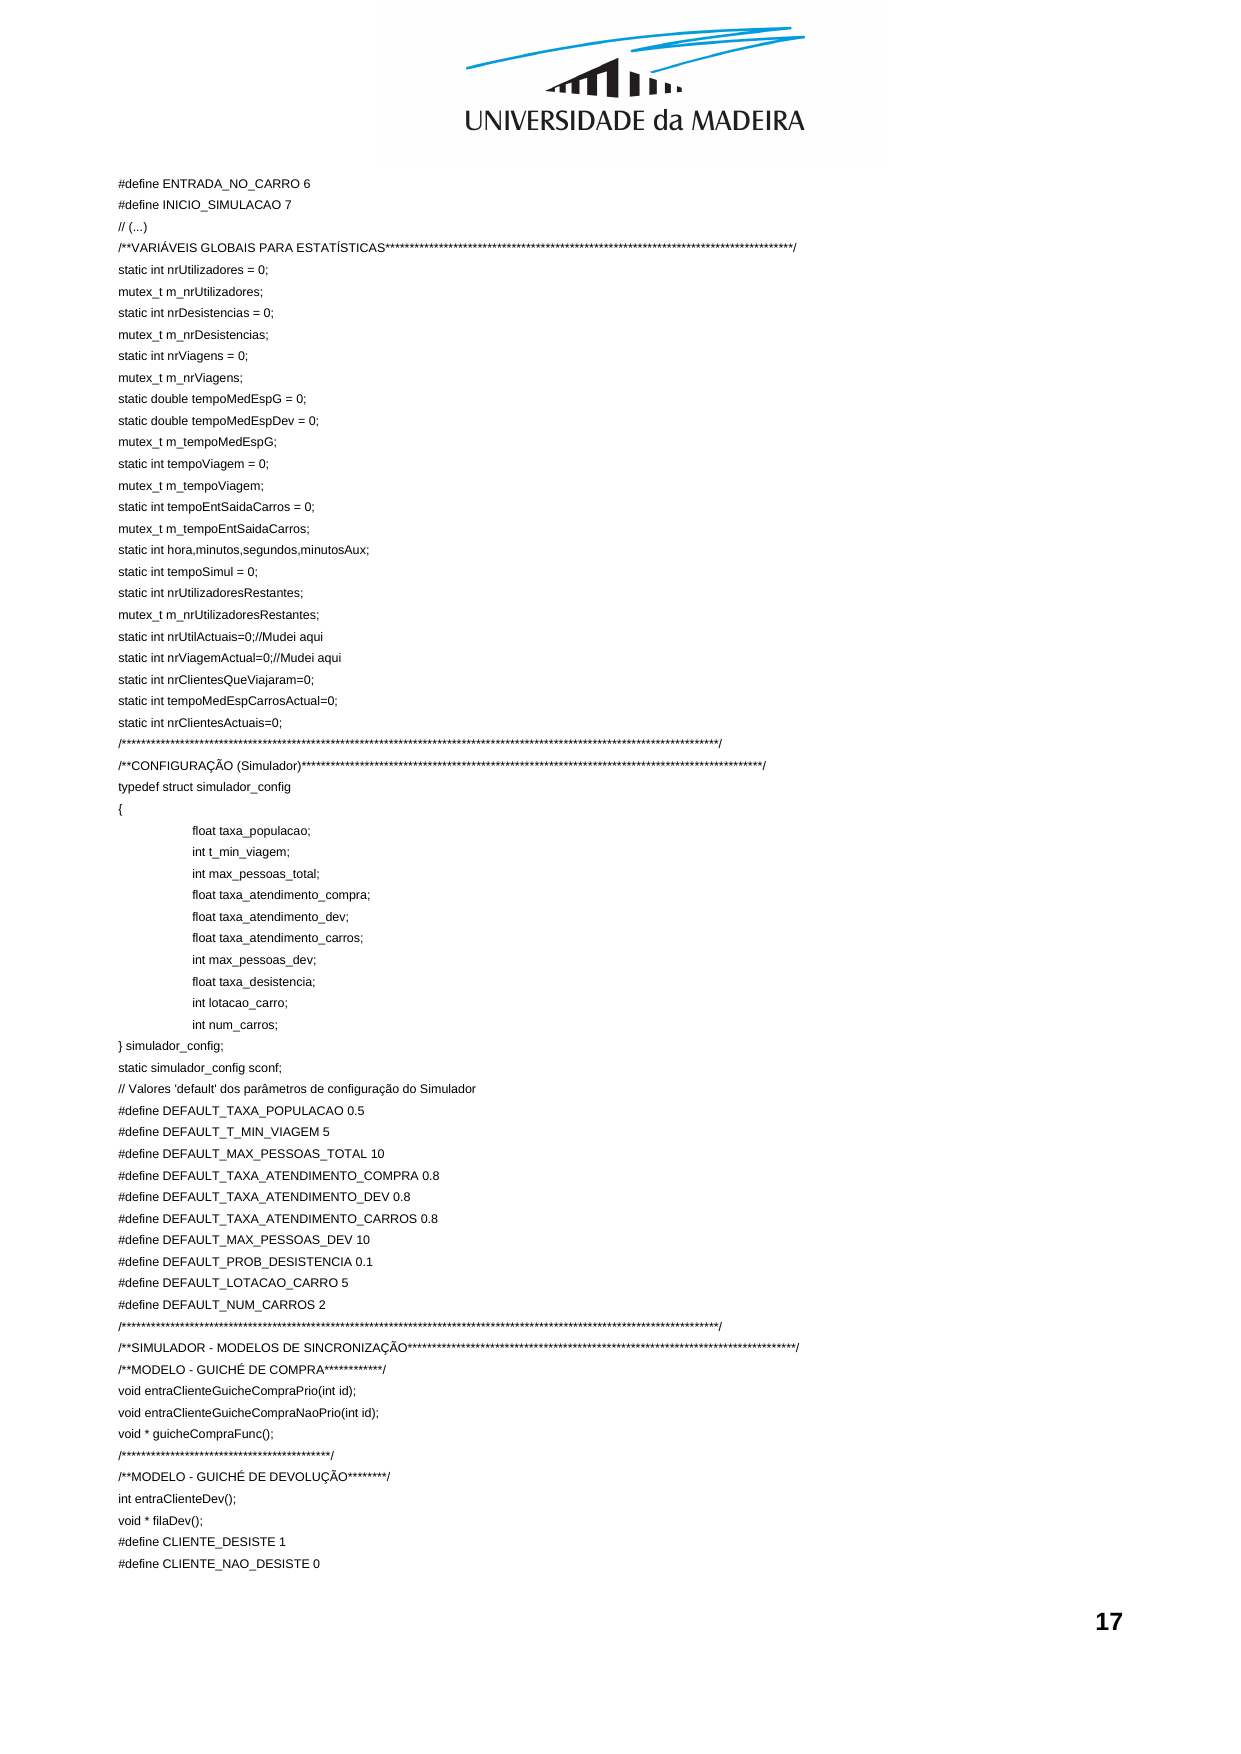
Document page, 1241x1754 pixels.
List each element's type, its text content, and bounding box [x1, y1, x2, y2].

text typedef struct simulador_config [118, 780, 1123, 794]
text static int nrViagens = 0; [118, 349, 1123, 363]
text #define DEFAULT_NUM_CARROS 2 [118, 1298, 1123, 1312]
text /*******************************************/ [118, 1448, 1123, 1463]
text /**VARIÁVEIS GLOBAIS PARA ESTATÍSTICAS************************************************************************************/ [118, 241, 1123, 255]
text #define DEFAULT_TAXA_ATENDIMENTO_DEV 0.8 [118, 1190, 1123, 1204]
text // Valores 'default' dos parâmetros de configuração do Simulador [118, 1082, 1123, 1096]
text #define CLIENTE_DESISTE 1 [118, 1535, 1123, 1549]
text /***************************************************************************************************************************/ [118, 737, 1123, 751]
text static int nrClientesActuais=0; [118, 715, 1123, 730]
text static simulador_config sconf; [118, 1060, 1123, 1075]
text int entraClienteDev(); [118, 1492, 1123, 1506]
text #define DEFAULT_TAXA_POPULACAO 0.5 [118, 1103, 1123, 1118]
text mutex_t m_nrUtilizadores; [118, 284, 1123, 298]
text static int tempoSimul = 0; [118, 564, 1123, 579]
text mutex_t m_nrDesistencias; [118, 327, 1123, 342]
text #define DEFAULT_LOTACAO_CARRO 5 [118, 1276, 1123, 1290]
text mutex_t m_nrUtilizadoresRestantes; [118, 608, 1123, 622]
text static int nrViagemActual=0;//Mudei aqui [118, 651, 1123, 665]
text static int tempoMedEspCarrosActual=0; [118, 694, 1123, 708]
text { [118, 802, 1123, 816]
text static double tempoMedEspG = 0; [118, 392, 1123, 406]
text int max_pessoas_dev; [118, 953, 1123, 967]
text void * filaDev(); [118, 1513, 1123, 1528]
text static double tempoMedEspDev = 0; [118, 413, 1123, 428]
text /**MODELO - GUICHÉ DE DEVOLUÇÃO********/ [118, 1470, 1123, 1484]
text #define DEFAULT_PROB_DESISTENCIA 0.1 [118, 1254, 1123, 1269]
text #define CLIENTE_NAO_DESISTE 0 [118, 1556, 1123, 1571]
text void * guicheCompraFunc(); [118, 1427, 1123, 1441]
text #define ENTRADA_NO_CARRO 6 [118, 176, 1123, 191]
text static int tempoEntSaidaCarros = 0; [118, 500, 1123, 514]
picture [379, 0, 889, 165]
text static int nrDesistencias = 0; [118, 306, 1123, 320]
text void entraClienteGuicheCompraNaoPrio(int id); [118, 1405, 1123, 1420]
text /**CONFIGURAÇÃO (Simulador)***********************************************************************************************/ [118, 758, 1123, 773]
text static int nrUtilizadores = 0; [118, 263, 1123, 277]
text mutex_t m_tempoViagem; [118, 478, 1123, 493]
text #define DEFAULT_TAXA_ATENDIMENTO_COMPRA 0.8 [118, 1168, 1123, 1183]
text float taxa_atendimento_compra; [118, 888, 1123, 902]
text float taxa_atendimento_dev; [118, 909, 1123, 924]
text mutex_t m_nrViagens; [118, 370, 1123, 385]
text int max_pessoas_total; [118, 866, 1123, 881]
text #define DEFAULT_MAX_PESSOAS_DEV 10 [118, 1233, 1123, 1247]
text static int tempoViagem = 0; [118, 457, 1123, 471]
text int t_min_viagem; [118, 845, 1123, 859]
text /**SIMULADOR - MODELOS DE SINCRONIZAÇÃO********************************************************************************/ [118, 1341, 1123, 1355]
text #define DEFAULT_T_MIN_VIAGEM 5 [118, 1125, 1123, 1139]
text #define DEFAULT_TAXA_ATENDIMENTO_CARROS 0.8 [118, 1211, 1123, 1226]
text /**MODELO - GUICHÉ DE COMPRA************/ [118, 1362, 1123, 1377]
text float taxa_populacao; [118, 823, 1123, 838]
text /***************************************************************************************************************************/ [118, 1319, 1123, 1333]
text #define DEFAULT_MAX_PESSOAS_TOTAL 10 [118, 1147, 1123, 1161]
text mutex_t m_tempoMedEspG; [118, 435, 1123, 449]
text float taxa_desistencia; [118, 974, 1123, 988]
text float taxa_atendimento_carros; [118, 931, 1123, 945]
text int lotacao_carro; [118, 996, 1123, 1010]
text void entraClienteGuicheCompraPrio(int id); [118, 1384, 1123, 1398]
text mutex_t m_tempoEntSaidaCarros; [118, 521, 1123, 536]
text static int nrClientesQueViajaram=0; [118, 672, 1123, 687]
text int num_carros; [118, 1017, 1123, 1032]
text } simulador_config; [118, 1039, 1123, 1053]
text static int nrUtilActuais=0;//Mudei aqui [118, 629, 1123, 643]
text static int hora,minutos,segundos,minutosAux; [118, 543, 1123, 557]
text #define INICIO_SIMULACAO 7 [118, 198, 1123, 212]
text static int nrUtilizadoresRestantes; [118, 586, 1123, 600]
text // (...) [118, 219, 1123, 234]
